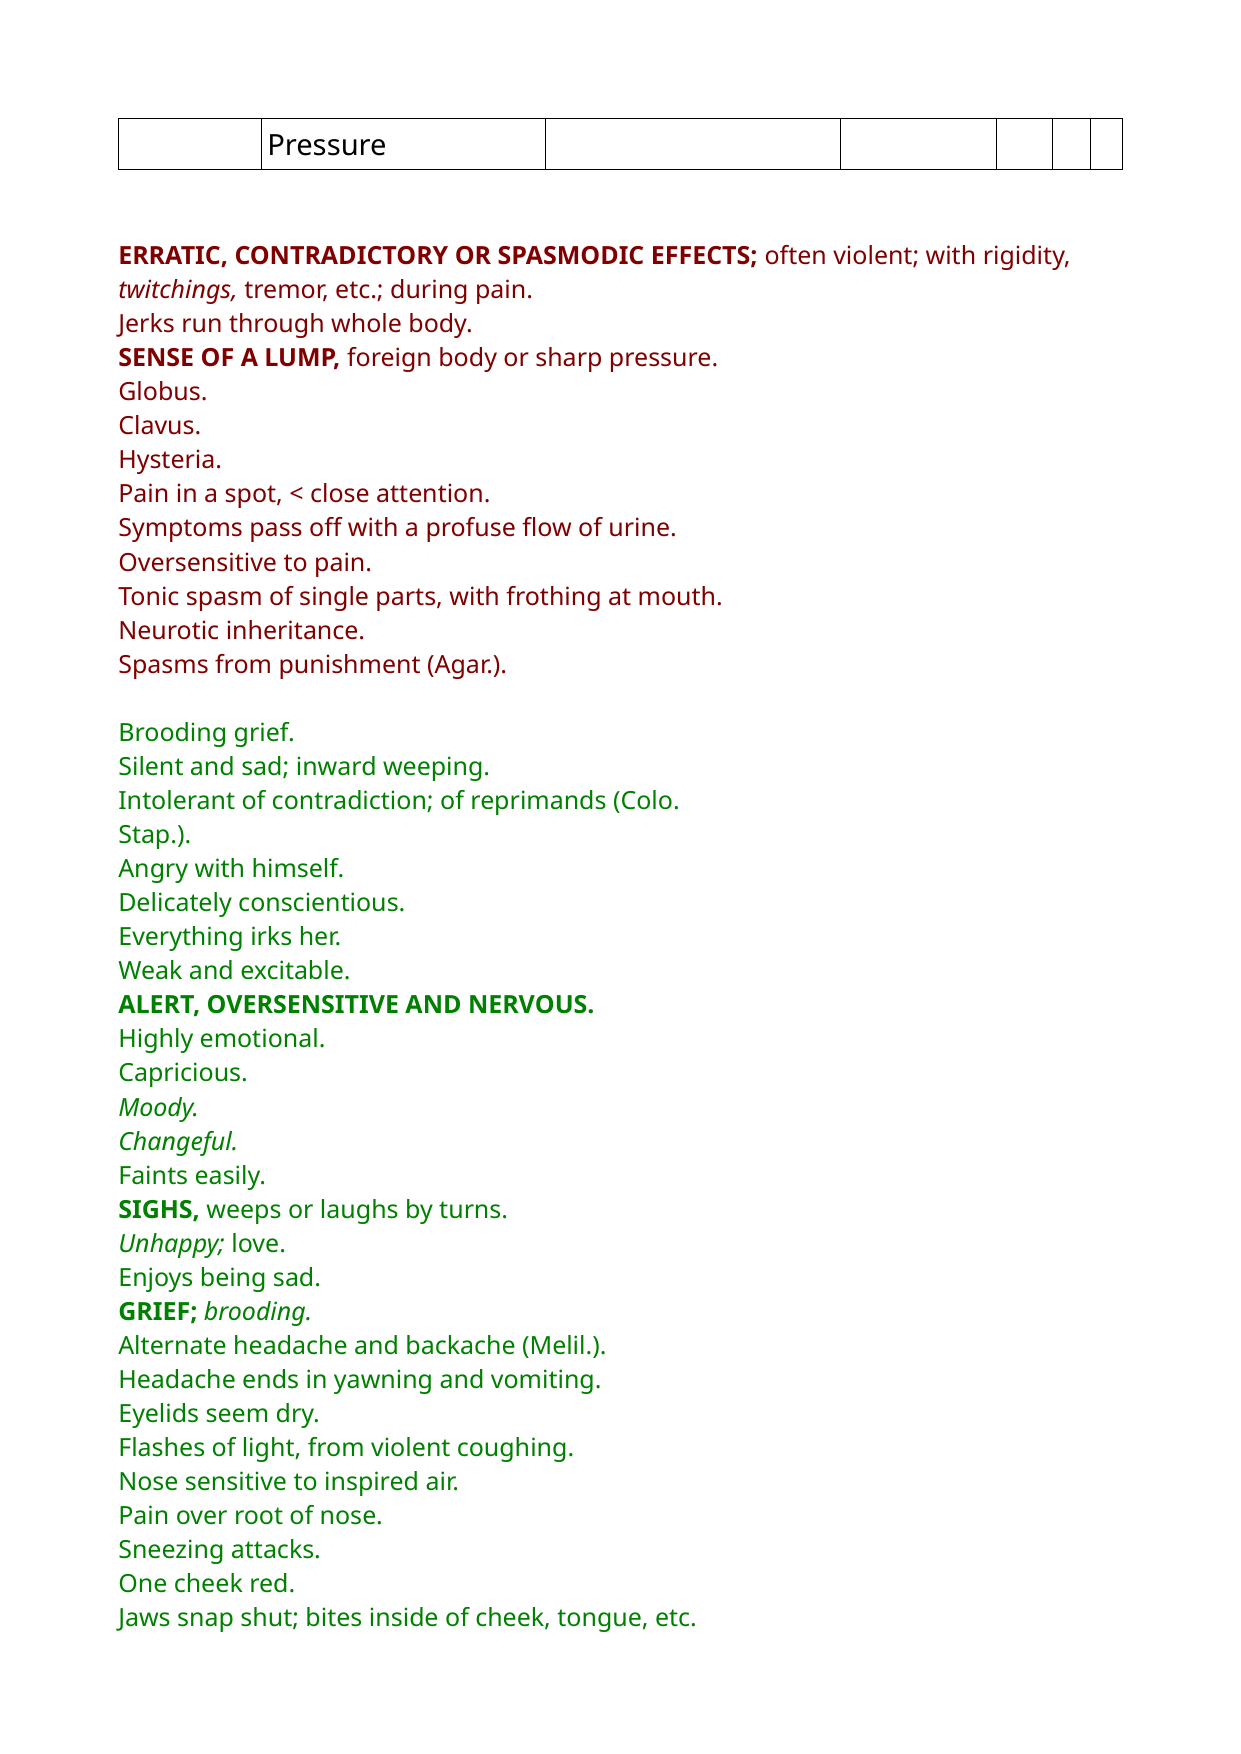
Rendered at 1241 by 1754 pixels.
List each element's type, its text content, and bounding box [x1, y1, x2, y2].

text Delicately conscientious. [118, 885, 1122, 919]
text Symptoms pass off with a profuse flow of urine. [118, 510, 1122, 544]
text Alternate headache and backache (Melil.). [118, 1328, 1122, 1362]
text Spasms from punishment (Agar.). [118, 646, 1122, 680]
text Pain over root of nose. [118, 1498, 1122, 1532]
text Stap.). [118, 817, 1122, 851]
table_cell [119, 119, 261, 169]
text Enjoys being sad. [118, 1259, 1122, 1293]
table_cell Pressure [262, 119, 545, 169]
text GRIEF; brooding. [118, 1293, 1122, 1328]
text Clavus. [118, 408, 1122, 442]
text Eyelids seem dry. [118, 1396, 1122, 1430]
text Neurotic inheritance. [118, 612, 1122, 646]
text One cheek red. [118, 1566, 1122, 1600]
table_cell [997, 119, 1052, 169]
text Changeful. [118, 1123, 1122, 1157]
text ALERT, OVERSENSITIVE AND NERVOUS. [118, 987, 1122, 1021]
text Globus. [118, 374, 1122, 408]
text Sneezing attacks. [118, 1532, 1122, 1566]
text Highly emotional. [118, 1021, 1122, 1055]
table_cell [1091, 119, 1122, 169]
text Hysteria. [118, 442, 1122, 476]
table_cell [841, 119, 996, 169]
text Faints easily. [118, 1157, 1122, 1191]
text Brooding grief. [118, 714, 1122, 748]
text Jaws snap shut; bites inside of cheek, tongue, etc. [118, 1600, 1122, 1634]
text Flashes of light, from violent coughing. [118, 1430, 1122, 1464]
text Unhappy; love. [118, 1225, 1122, 1259]
text Capricious. [118, 1055, 1122, 1089]
text Silent and sad; inward weeping. [118, 748, 1122, 783]
text Weak and excitable. [118, 953, 1122, 987]
table_cell [546, 119, 840, 169]
text SENSE OF A LUMP, foreign body or sharp pressure. [118, 340, 1122, 374]
text Angry with himself. [118, 851, 1122, 885]
text Headache ends in yawning and vomiting. [118, 1362, 1122, 1396]
text Intolerant of contradiction; of reprimands (Colo. [118, 783, 1122, 817]
text Nose sensitive to inspired air. [118, 1464, 1122, 1498]
text Everything irks her. [118, 919, 1122, 953]
table_cell [1053, 119, 1090, 169]
text Tonic spasm of single parts, with frothing at mouth. [118, 578, 1122, 612]
text Jerks run through whole body. [118, 306, 1122, 340]
text Moody. [118, 1089, 1122, 1123]
text ERRATIC, CONTRADICTORY OR SPASMODIC EFFECTS; often violent; with rigidity, twitchings, tremor, etc.; during pain. [118, 238, 1122, 306]
text SIGHS, weeps or laughs by turns. [118, 1191, 1122, 1225]
text Oversensitive to pain. [118, 544, 1122, 578]
text Pain in a spot, < close attention. [118, 476, 1122, 510]
